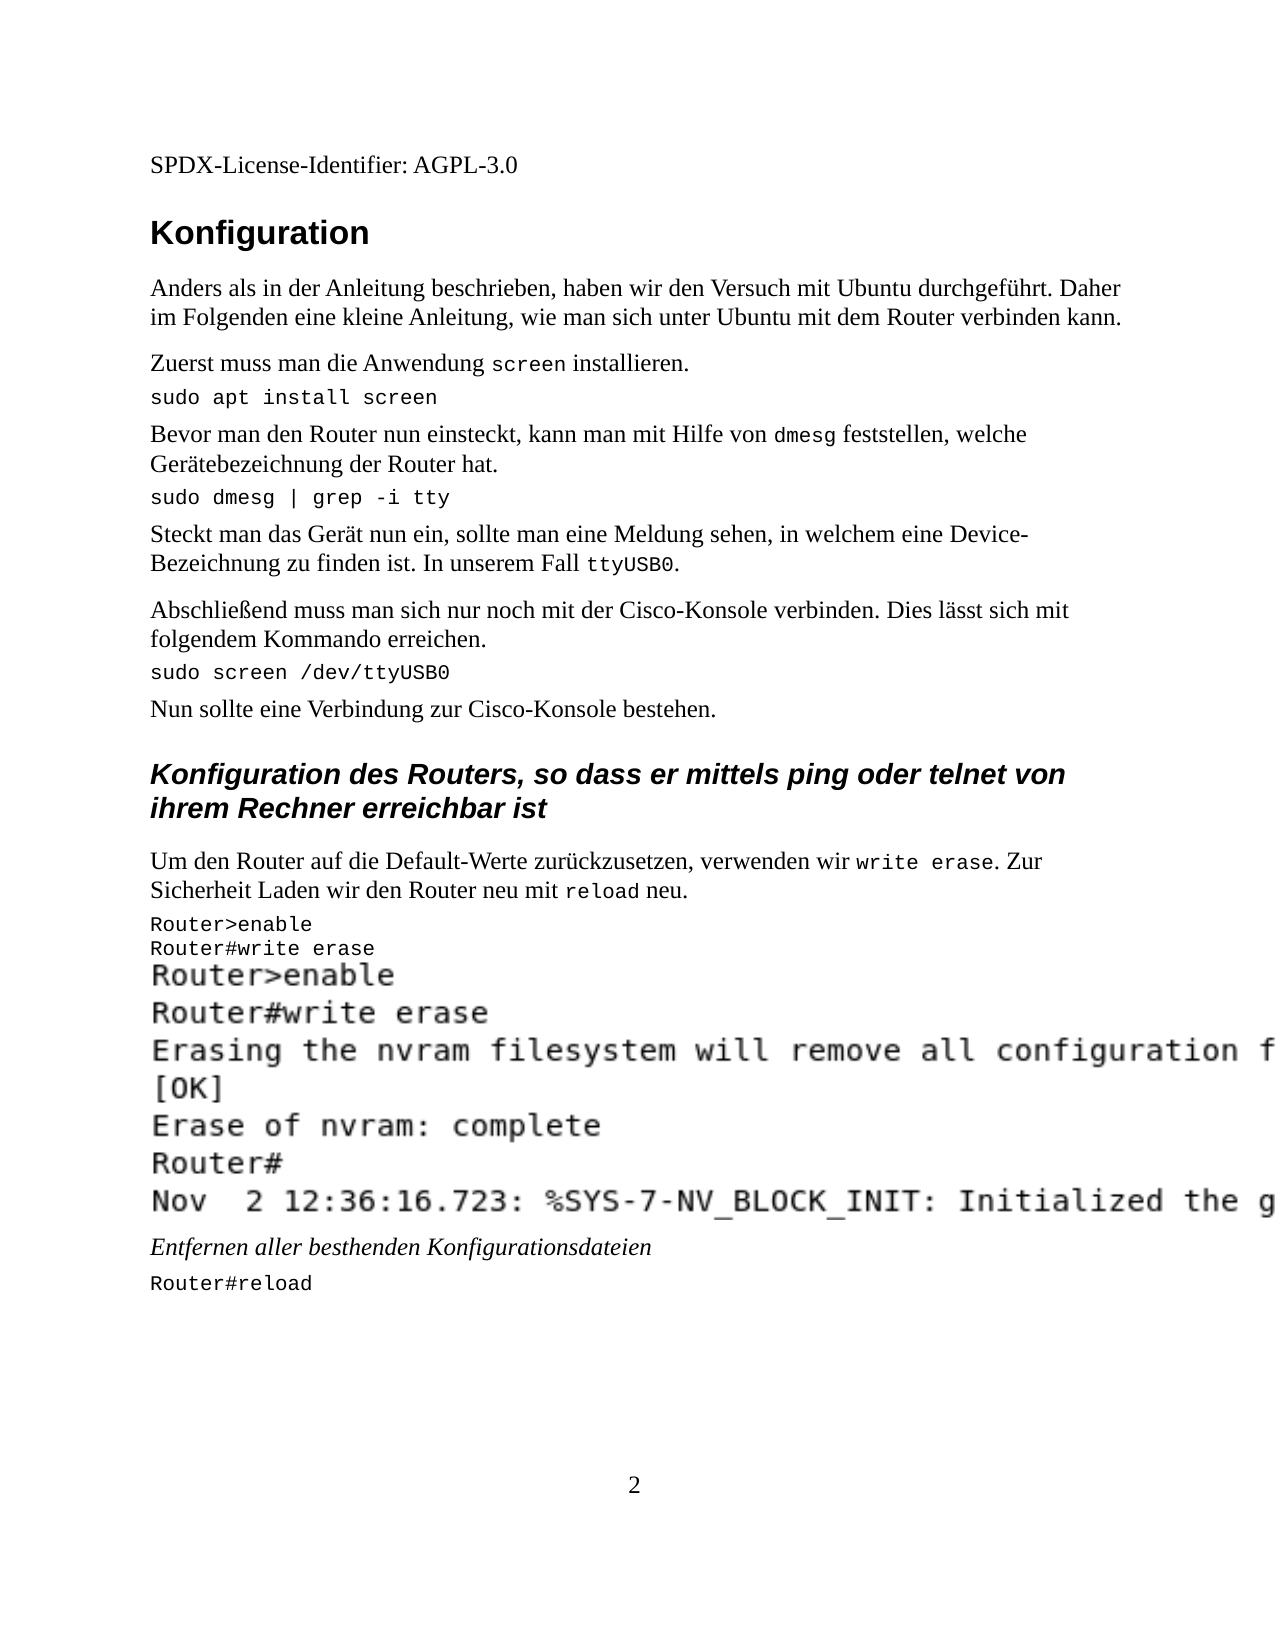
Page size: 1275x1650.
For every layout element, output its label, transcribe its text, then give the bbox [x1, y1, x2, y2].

text Nun sollte eine Verbindung zur Cisco-Konsole bestehen. [150, 694, 1125, 723]
text sudo screen /dev/ttyUSB0 [150, 662, 1125, 686]
text Zuerst muss man die Anwendung screen installieren. [150, 348, 1125, 378]
text SPDX-License-Identifier: AGPL-3.0 [150, 150, 1125, 179]
picture [150, 961, 1275, 1220]
text Router#write erase [150, 938, 1125, 961]
text sudo apt install screen [150, 387, 1125, 410]
text Anders als in der Anleitung beschrieben, haben wir den Versuch mit Ubuntu durchgeführt. Daher im Folgenden eine kleine Anleitung, wie man sich unter Ubuntu mit dem Router verbinden kann. [150, 273, 1125, 330]
text Steckt man das Gerät nun ein, sollte man eine Meldung sehen, in welchem eine Device-Bezeichnung zu finden ist. In unserem Fall ttyUSB0. [150, 519, 1125, 578]
text Um den Router auf die Default-Werte zurückzusetzen, verwenden wir write erase. Zur Sicherheit Laden wir den Router neu mit reload neu. [150, 846, 1125, 905]
subtitle Konfiguration [150, 213, 1125, 251]
text sudo dmesg | grep -i tty [150, 487, 1125, 510]
text Abschließend muss man sich nur noch mit der Cisco-Konsole verbinden. Dies lässt sich mit folgendem Kommando erreichen. [150, 596, 1125, 653]
text Router#reload [150, 1273, 1125, 1297]
text Entfernen aller besthenden Konfigurationsdateien [150, 1232, 1125, 1261]
text Router>enable [150, 914, 1125, 938]
subtitle Konfiguration des Routers, so dass er mittels ping oder telnet von ihrem Rechner erreichbar ist [150, 757, 1125, 824]
text Bevor man den Router nun einsteckt, kann man mit Hilfe von dmesg feststellen, welche Gerätebezeichnung der Router hat. [150, 419, 1125, 478]
